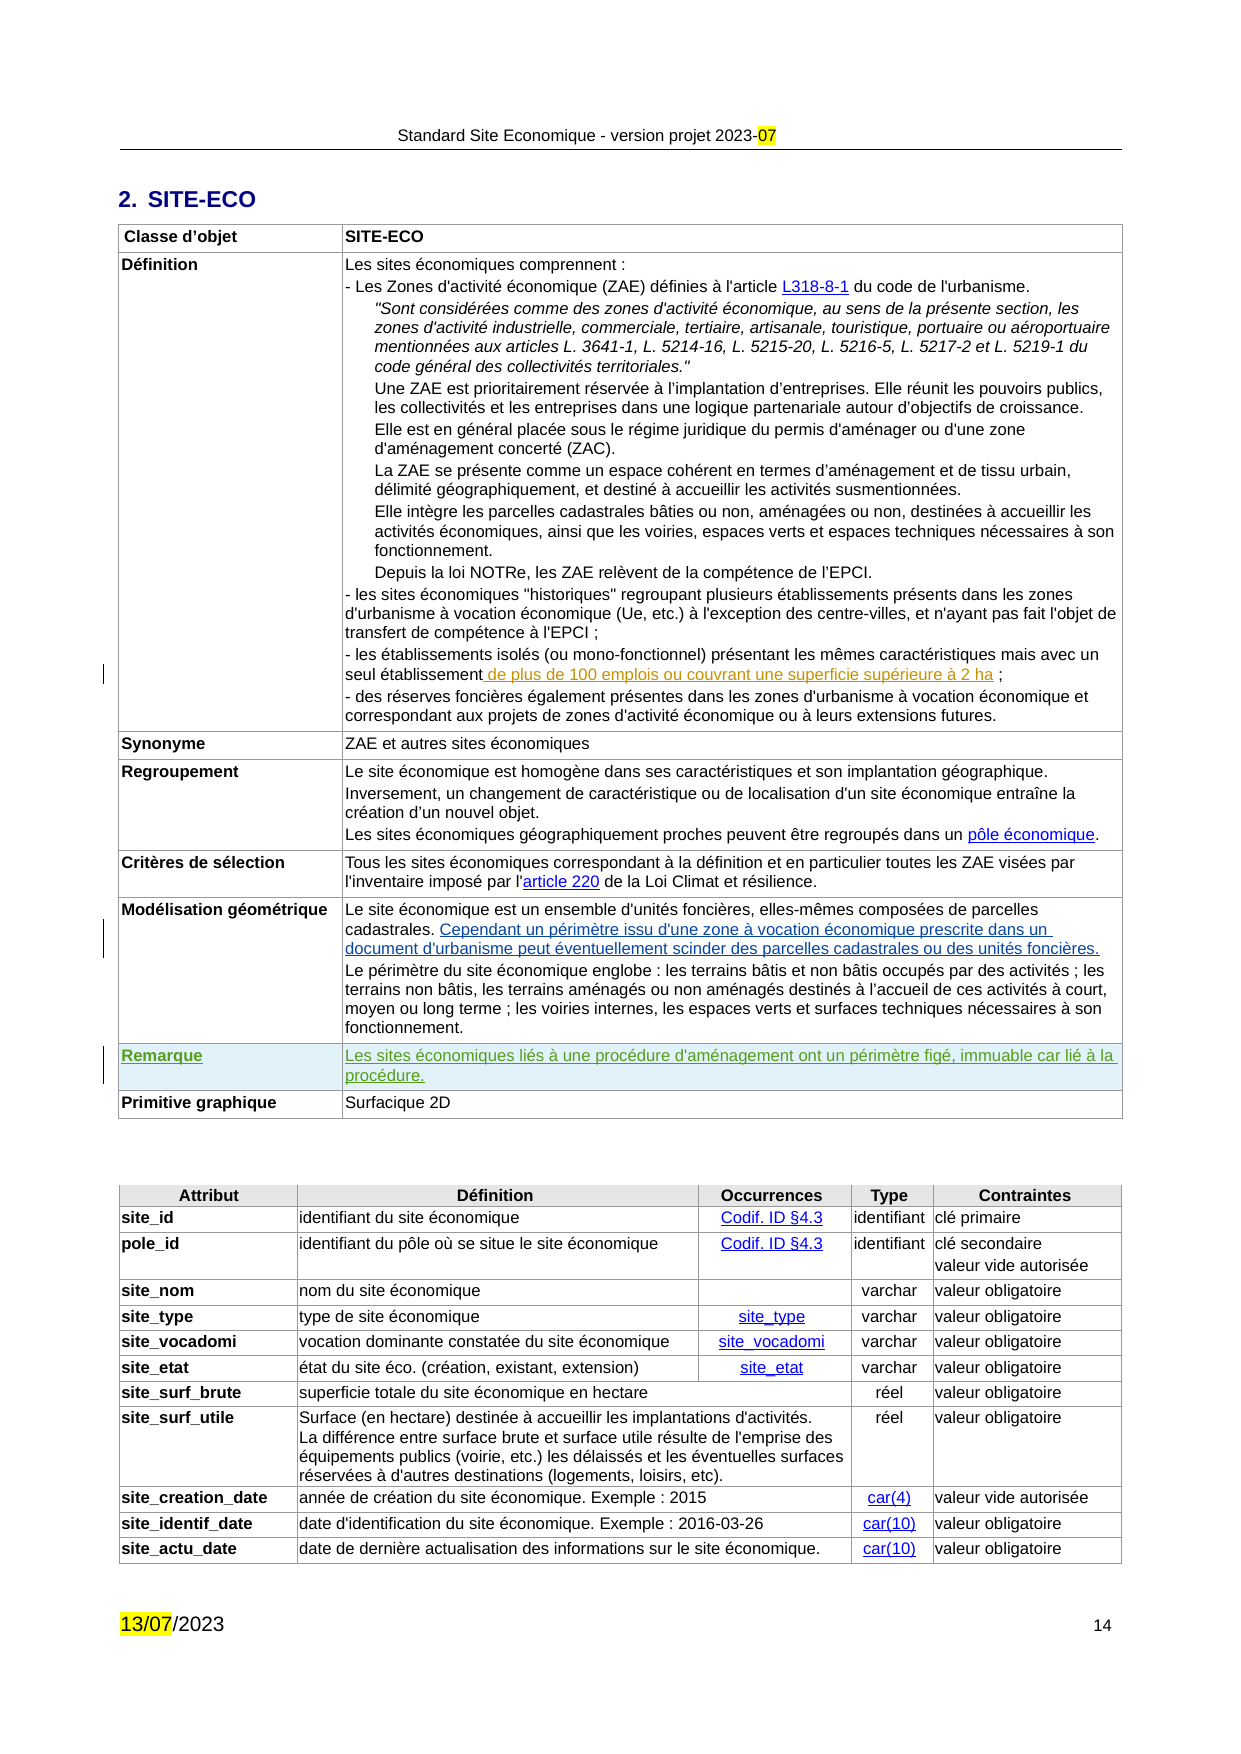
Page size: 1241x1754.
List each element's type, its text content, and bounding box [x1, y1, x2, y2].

table_cell site_type [120, 1306, 297, 1330]
table_cell identifiant [852, 1207, 933, 1232]
table_header Classe d’objet [119, 225, 342, 252]
table_cell site_etat [120, 1356, 297, 1381]
table_cell site_vocadomi [120, 1331, 297, 1355]
table_cell site_identif_date [120, 1513, 297, 1537]
table_cell site_nom [120, 1280, 297, 1304]
table_cell valeur obligatoire [934, 1538, 1121, 1562]
table_cell Synonyme [119, 732, 342, 759]
table_cell valeur obligatoire [934, 1306, 1121, 1330]
table_cell vocation dominante constatée du site économique [298, 1331, 698, 1355]
table_cell Primitive graphique [119, 1091, 342, 1118]
table_cell [699, 1280, 851, 1304]
table_cell valeur vide autorisée [934, 1487, 1121, 1512]
table_cell clé secondaire valeur vide autorisée [934, 1233, 1121, 1279]
table_cell site_surf_utile [120, 1407, 297, 1486]
table_cell valeur obligatoire [934, 1513, 1121, 1537]
table_cell identifiant du site économique [298, 1207, 698, 1232]
table_cell car(4) [852, 1487, 933, 1512]
table_cell site_surf_brute [120, 1382, 297, 1406]
table_cell site_creation_date [120, 1487, 297, 1512]
table_header Type [852, 1185, 933, 1206]
table_cell nom du site économique [298, 1280, 698, 1304]
table_cell clé primaire [934, 1207, 1121, 1232]
table_header Définition [298, 1185, 698, 1206]
table_cell type de site économique [298, 1306, 698, 1330]
table_cell valeur obligatoire [934, 1356, 1121, 1381]
table_header Contraintes [934, 1185, 1121, 1206]
table_cell valeur obligatoire [934, 1280, 1121, 1304]
table_cell année de création du site économique. Exemple : 2015 [298, 1487, 851, 1512]
table_cell identifiant [852, 1233, 933, 1279]
table_cell ZAE et autres sites économiques [343, 732, 1122, 759]
table_cell valeur obligatoire [934, 1407, 1121, 1486]
table_header Occurrences [699, 1185, 851, 1206]
table_cell site_id [120, 1207, 297, 1232]
table_cell site_vocadomi [699, 1331, 851, 1355]
table_cell date de dernière actualisation des informations sur le site économique. [298, 1538, 851, 1562]
table_cell Les sites économiques comprennent : - Les Zones d'activité économique (ZAE) définies à l'article L318-8-1 du code de l'urbanisme. "Sont considérées comme des zones d'activité économique, au sens de la présente section, les zones d'activité industrielle, commerciale, tertiaire, artisanale, touristique, portuaire ou aéroportuaire mentionnées aux articles L. 3641-1, L. 5214-16, L. 5215-20, L. 5216-5, L. 5217-2 et L. 5219-1 du code général des collectivités territoriales." Une ZAE est prioritairement réservée à l’implantation d’entreprises. Elle réunit les pouvoirs publics, les collectivités et les entreprises dans une logique partenariale autour d’objectifs de croissance. Elle est en général placée sous le régime juridique du permis d'aménager ou d'une zone d'aménagement concerté (ZAC). La ZAE se présente comme un espace cohérent en termes d’aménagement et de tissu urbain, délimité géographiquement, et destiné à accueillir les activités susmentionnées. Elle intègre les parcelles cadastrales bâties ou non, aménagées ou non, destinées à accueillir les activités économiques, ainsi que les voiries, espaces verts et espaces techniques nécessaires à son fonctionnement. Depuis la loi NOTRe, les ZAE relèvent de la compétence de l’EPCI. - les sites économiques "historiques" regroupant plusieurs établissements présents dans les zones d'urbanisme à vocation économique (Ue, etc.) à l'exception des centre-villes, et n'ayant pas fait l'objet de transfert de compétence à l'EPCI ; - les établissements isolés (ou mono-fonctionnel) présentant les mêmes caractéristiques mais avec un seul établissement de plus de 100 emplois ou couvrant une superficie supérieure à 2 ha ; - des réserves foncières également présentes dans les zones d'urbanisme à vocation économique et correspondant aux projets de zones d'activité économique ou à leurs extensions futures. [343, 253, 1122, 731]
table_cell réel [852, 1382, 933, 1406]
table_cell varchar [852, 1306, 933, 1330]
table_cell Définition [119, 253, 342, 731]
table_cell valeur obligatoire [934, 1382, 1121, 1406]
table_cell Critères de sélection [119, 851, 342, 897]
table_cell varchar [852, 1331, 933, 1355]
table_cell identifiant du pôle où se situe le site économique [298, 1233, 698, 1279]
table_cell site_etat [699, 1356, 851, 1381]
table_cell superficie totale du site économique en hectare [298, 1382, 851, 1406]
subtitle SITE-ECO [118, 186, 1122, 212]
table_cell Codif. ID §4.3 [699, 1207, 851, 1232]
table_cell pole_id [120, 1233, 297, 1279]
table_cell Surface (en hectare) destinée à accueillir les implantations d'activités. La différence entre surface brute et surface utile résulte de l'emprise des équipements publics (voirie, etc.) les délaissés et les éventuelles surfaces réservées à d'autres destinations (logements, loisirs, etc). [298, 1407, 851, 1486]
table_cell Codif. ID §4.3 [699, 1233, 851, 1279]
table_header Attribut [120, 1185, 297, 1206]
table_cell date d'identification du site économique. Exemple : 2016-03-26 [298, 1513, 851, 1537]
table_cell site_type [699, 1306, 851, 1330]
table_cell varchar [852, 1280, 933, 1304]
table_header SITE-ECO [343, 225, 1122, 252]
table_cell Regroupement [119, 760, 342, 850]
table_cell Le site économique est un ensemble d'unités foncières, elles-mêmes composées de parcelles cadastrales. Cependant un périmètre issu d'une zone à vocation économique prescrite dans un document d'urbanisme peut éventuellement scinder des parcelles cadastrales ou des unités foncières. Le périmètre du site économique englobe : les terrains bâtis et non bâtis occupés par des activités ; les terrains non bâtis, les terrains aménagés ou non aménagés destinés à l’accueil de ces activités à court, moyen ou long terme ; les voiries internes, les espaces verts et surfaces techniques nécessaires à son fonctionnement. [343, 898, 1122, 1043]
table_cell état du site éco. (création, existant, extension) [298, 1356, 698, 1381]
table_cell réel [852, 1407, 933, 1486]
table_cell valeur obligatoire [934, 1331, 1121, 1355]
table_cell Surfacique 2D [343, 1091, 1122, 1118]
table_cell Le site économique est homogène dans ses caractéristiques et son implantation géographique. Inversement, un changement de caractéristique ou de localisation d'un site économique entraîne la création d’un nouvel objet. Les sites économiques géographiquement proches peuvent être regroupés dans un pôle économique. [343, 760, 1122, 850]
table_cell car(10) [852, 1538, 933, 1562]
table_cell varchar [852, 1356, 933, 1381]
table_cell Tous les sites économiques correspondant à la définition et en particulier toutes les ZAE visées par l'inventaire imposé par l'article 220 de la Loi Climat et résilience. [343, 851, 1122, 897]
table_cell car(10) [852, 1513, 933, 1537]
table_cell Modélisation géométrique [119, 898, 342, 1043]
table_cell site_actu_date [120, 1538, 297, 1562]
